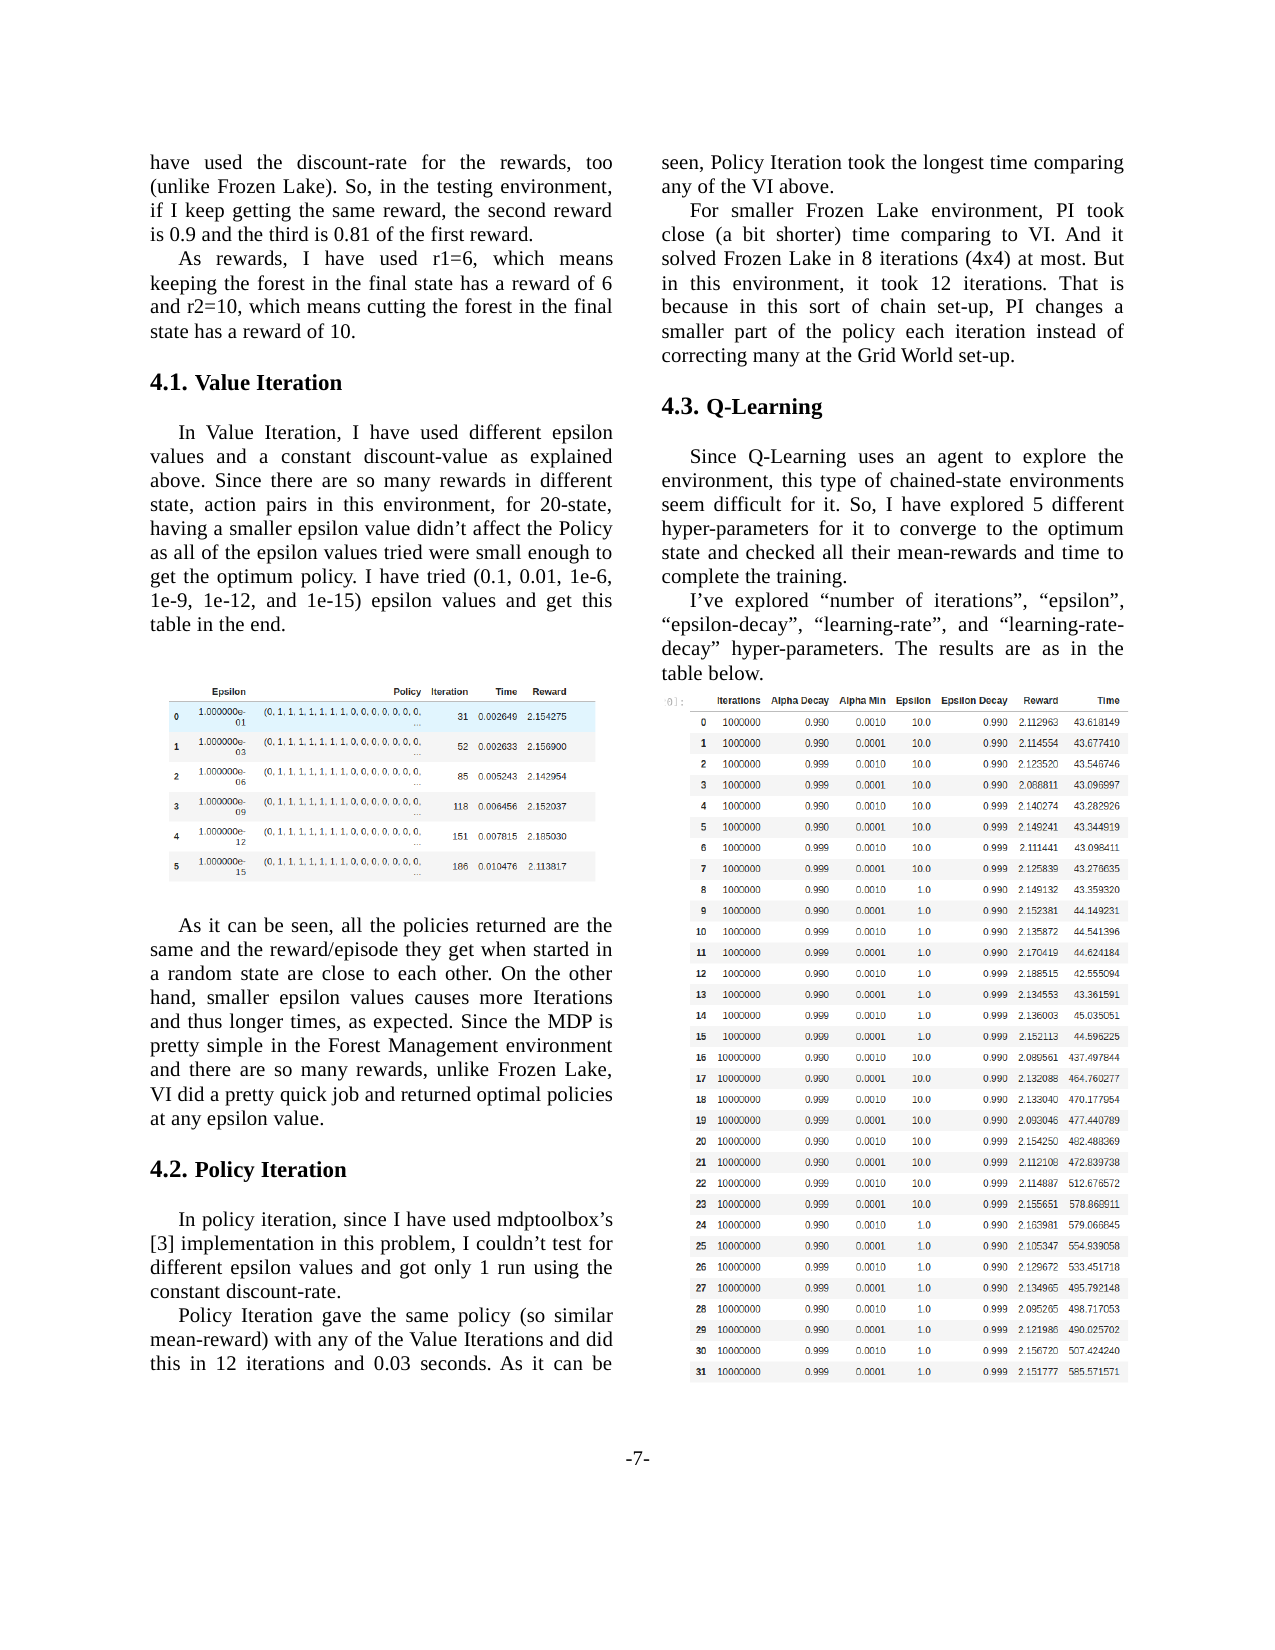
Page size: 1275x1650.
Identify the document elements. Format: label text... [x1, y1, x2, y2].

text 4.1. Value Iteration [150, 367, 613, 396]
text have used the discount-rate for the rewards, too (unlike Frozen Lake). So, in the testing environment, if I keep getting the same reward, the second reward is 0.9 and the third is 0.81 of the first reward. [150, 150, 613, 246]
text In policy iteration, since I have used mdptoolbox’s [3] implementation in this problem, I couldn’t test for different epsilon values and got only 1 run using the constant discount-rate. [150, 1207, 613, 1303]
text I’ve explored “number of iterations”, “epsilon”, “epsilon-decay”, “learning-rate”, and “learning-rate-decay” hyper-parameters. The results are as in the table below. [661, 588, 1125, 684]
text 4.3. Q-Learning [661, 391, 1125, 420]
text seen, Policy Iteration took the longest time comparing any of the VI above. [661, 150, 1125, 198]
text 4.2. Policy Iteration [150, 1153, 613, 1183]
picture [664, 689, 1129, 1391]
text In Value Iteration, I have used different epsilon values and a constant discount-value as explained above. Since there are so many rewards in different state, action pairs in this environment, for 20-state, having a smaller epsilon value didn’t affect the Policy as all of the epsilon values tried were small enough to get the optimum policy. I have tried (0.1, 0.01, 1e-6, 1e-9, 1e-12, and 1e-15) epsilon values and get this table in the end. [150, 420, 613, 636]
text For smaller Frozen Lake environment, PI took close (a bit shorter) time comparing to VI. And it solved Frozen Lake in 8 iterations (4x4) at most. But in this environment, it took 12 iterations. That is because in this sort of chain set-up, PI changes a smaller part of the policy each iteration instead of correcting many at the Grid World set-up. [661, 198, 1125, 367]
text Policy Iteration gave the same policy (so similar mean-reward) with any of the Value Iterations and did this in 12 iterations and 0.03 seconds. As it can be [150, 1303, 613, 1375]
text Since Q-Learning uses an agent to explore the environment, this type of chained-state environments seem difficult for it. So, I have explored 5 different hyper-parameters for it to converge to the optimum state and checked all their mean-rewards and time to complete the training. [661, 444, 1125, 588]
text As rewards, I have used r1=6, which means keeping the forest in the final state has a reward of 6 and r2=10, which means cutting the forest in the final state has a reward of 10. [150, 246, 613, 342]
text As it can be seen, all the policies returned are the same and the reward/episode they get when started in a random state are close to each other. On the other hand, smaller epsilon values causes more Iterations and thus longer times, as expected. Since the MDP is pretty simple in the Forest Management environment and there are so many rewards, unlike Frozen Lake, VI did a pretty quick job and returned optimal policies at any epsilon value. [150, 913, 613, 1129]
picture [168, 683, 596, 889]
